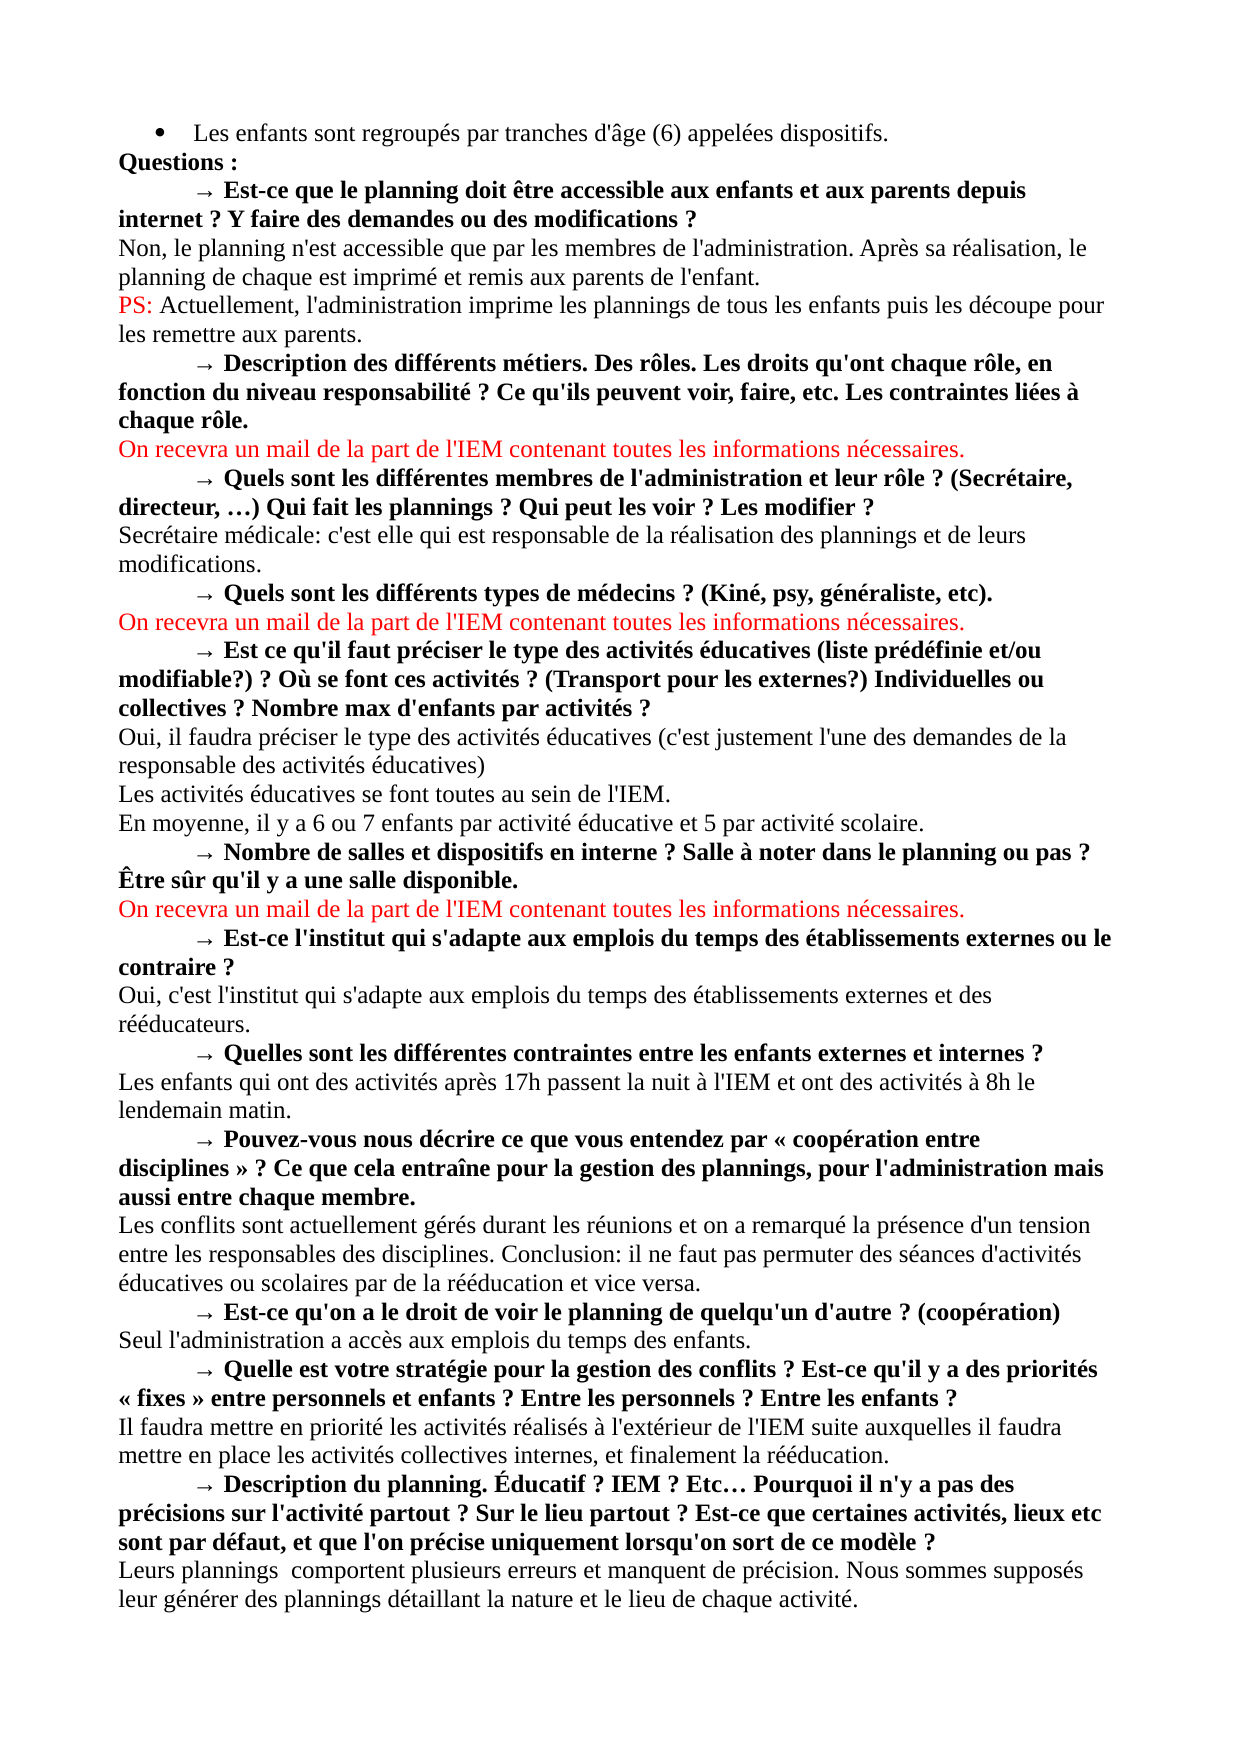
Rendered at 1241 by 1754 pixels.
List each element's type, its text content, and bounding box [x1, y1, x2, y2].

text → Est ce qu'il faut préciser le type des activités éducatives (liste prédéfinie et/ou modifiable?) ? Où se font ces activités ? (Transport pour les externes?) Individuelles ou collectives ? Nombre max d'enfants par activités ? Oui, il faudra préciser le type des activités éducatives (c'est justement l'une des demandes de la responsable des activités éducatives) Les activités éducatives se font toutes au sein de l'IEM. En moyenne, il y a 6 ou 7 enfants par activité éducative et 5 par activité scolaire. [118, 636, 1122, 837]
text → Pouvez-vous nous décrire ce que vous entendez par « coopération entre disciplines » ? Ce que cela entraîne pour la gestion des plannings, pour l'administration mais aussi entre chaque membre. Les conflits sont actuellement gérés durant les réunions et on a remarqué la présence d'un tension entre les responsables des disciplines. Conclusion: il ne faut pas permuter des séances d'activités éducatives ou scolaires par de la rééducation et vice versa. [118, 1124, 1122, 1297]
text → Description des différents métiers. Des rôles. Les droits qu'ont chaque rôle, en fonction du niveau responsabilité ? Ce qu'ils peuvent voir, faire, etc. Les contraintes liées à chaque rôle. On recevra un mail de la part de l'IEM contenant toutes les informations nécessaires. [118, 348, 1122, 463]
text → Description du planning. Éducatif ? IEM ? Etc… Pourquoi il n'y a pas des précisions sur l'activité partout ? Sur le lieu partout ? Est-ce que certaines activités, lieux etc sont par défaut, et que l'on précise uniquement lorsqu'on sort de ce modèle ? Leurs plannings comportent plusieurs erreurs et manquent de précision. Nous sommes supposés leur générer des plannings détaillant la nature et le lieu de chaque activité. [118, 1469, 1122, 1613]
text → Quels sont les différentes membres de l'administration et leur rôle ? (Secrétaire, directeur, …) Qui fait les plannings ? Qui peut les voir ? Les modifier ? Secrétaire médicale: c'est elle qui est responsable de la réalisation des plannings et de leurs modifications. [118, 463, 1122, 578]
text → Est-ce l'institut qui s'adapte aux emplois du temps des établissements externes ou le contraire ? Oui, c'est l'institut qui s'adapte aux emplois du temps des établissements externes et des rééducateurs. [118, 923, 1122, 1038]
text → Est-ce que le planning doit être accessible aux enfants et aux parents depuis internet ? Y faire des demandes ou des modifications ? Non, le planning n'est accessible que par les membres de l'administration. Après sa réalisation, le planning de chaque est imprimé et remis aux parents de l'enfant. PS: Actuellement, l'administration imprime les plannings de tous les enfants puis les découpe pour les remettre aux parents. [118, 176, 1122, 348]
text Questions : [118, 147, 1122, 176]
text → Nombre de salles et dispositifs en interne ? Salle à noter dans le planning ou pas ? Être sûr qu'il y a une salle disponible. On recevra un mail de la part de l'IEM contenant toutes les informations nécessaires. [118, 837, 1122, 923]
text → Quels sont les différents types de médecins ? (Kiné, psy, généraliste, etc). On recevra un mail de la part de l'IEM contenant toutes les informations nécessaires. [118, 578, 1122, 636]
text → Est-ce qu'on a le droit de voir le planning de quelqu'un d'autre ? (coopération) Seul l'administration a accès aux emplois du temps des enfants. [118, 1297, 1122, 1354]
text → Quelles sont les différentes contraintes entre les enfants externes et internes ? Les enfants qui ont des activités après 17h passent la nuit à l'IEM et ont des activités à 8h le lendemain matin. [118, 1038, 1122, 1124]
list Les enfants sont regroupés par tranches d'âge (6) appelées dispositifs. [156, 118, 1122, 147]
text → Quelle est votre stratégie pour la gestion des conflits ? Est-ce qu'il y a des priorités « fixes » entre personnels et enfants ? Entre les personnels ? Entre les enfants ? Il faudra mettre en priorité les activités réalisés à l'extérieur de l'IEM suite auxquelles il faudra mettre en place les activités collectives internes, et finalement la rééducation. [118, 1354, 1122, 1469]
